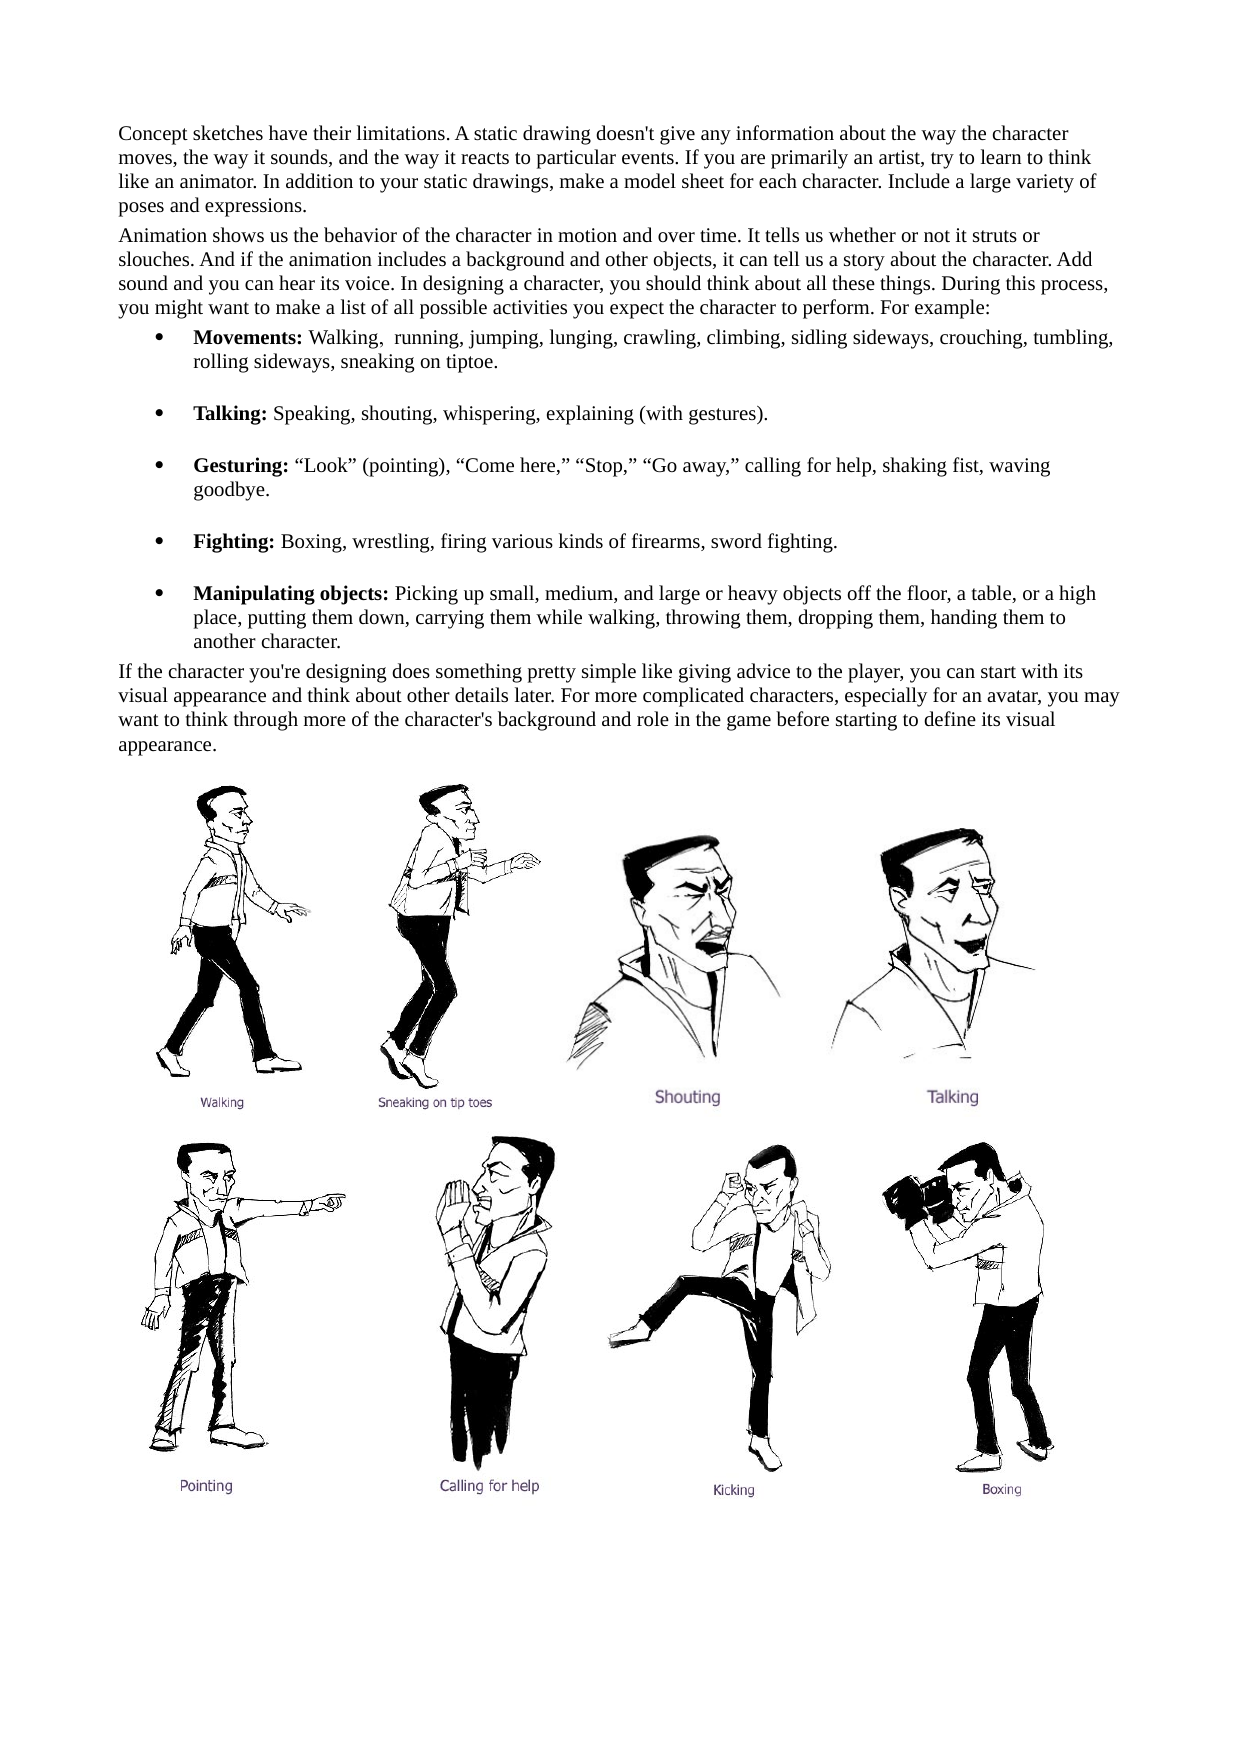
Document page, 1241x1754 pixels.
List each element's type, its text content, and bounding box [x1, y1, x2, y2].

text Animation shows us the behavior of the character in motion and over time. It tells us whether or not it struts or slouches. And if the animation includes a background and other objects, it can tell us a story about the character. Add sound and you can hear its voice. In designing a character, you should think about all these things. During this process, you might want to make a list of all possible activities you expect the character to perform. For example: [118, 223, 1122, 319]
list Talking: Speaking, shouting, whispering, explaining (with gestures). [156, 401, 1122, 425]
text Concept sketches have their limitations. A static drawing doesn't give any information about the way the character moves, the way it sounds, and the way it reacts to particular events. If you are primarily an artist, try to learn to think like an animator. In addition to your static drawings, make a model sheet for each character. Include a large variety of poses and expressions. [118, 121, 1122, 217]
text If the character you're designing does something pretty simple like giving advice to the player, you can start with its visual appearance and think about other details later. For more complicated characters, especially for an avatar, you may want to think through more of the character's background and role in the game before starting to define its visual appearance. [118, 659, 1122, 756]
list Fighting: Boxing, wrestling, firing various kinds of firearms, sword fighting. [156, 529, 1122, 553]
list Movements: Walkingrunning, jumping, lunging, crawling, climbing, sidling sideways, crouching, tumbling, rolling sideways, sneaking on tiptoe. [156, 325, 1122, 373]
list Manipulating objects: Picking up small, medium, and large or heavy objects off the floor, a table, or a high place, putting them down, carrying them while walking, throwing them, dropping them, handing them to another character. [156, 581, 1122, 653]
picture [118, 758, 1078, 1507]
list Gesturing: “Look” (pointing), “Come here,” “Stop,” “Go away,” calling for help, shaking fist, waving goodbye. [156, 453, 1122, 501]
